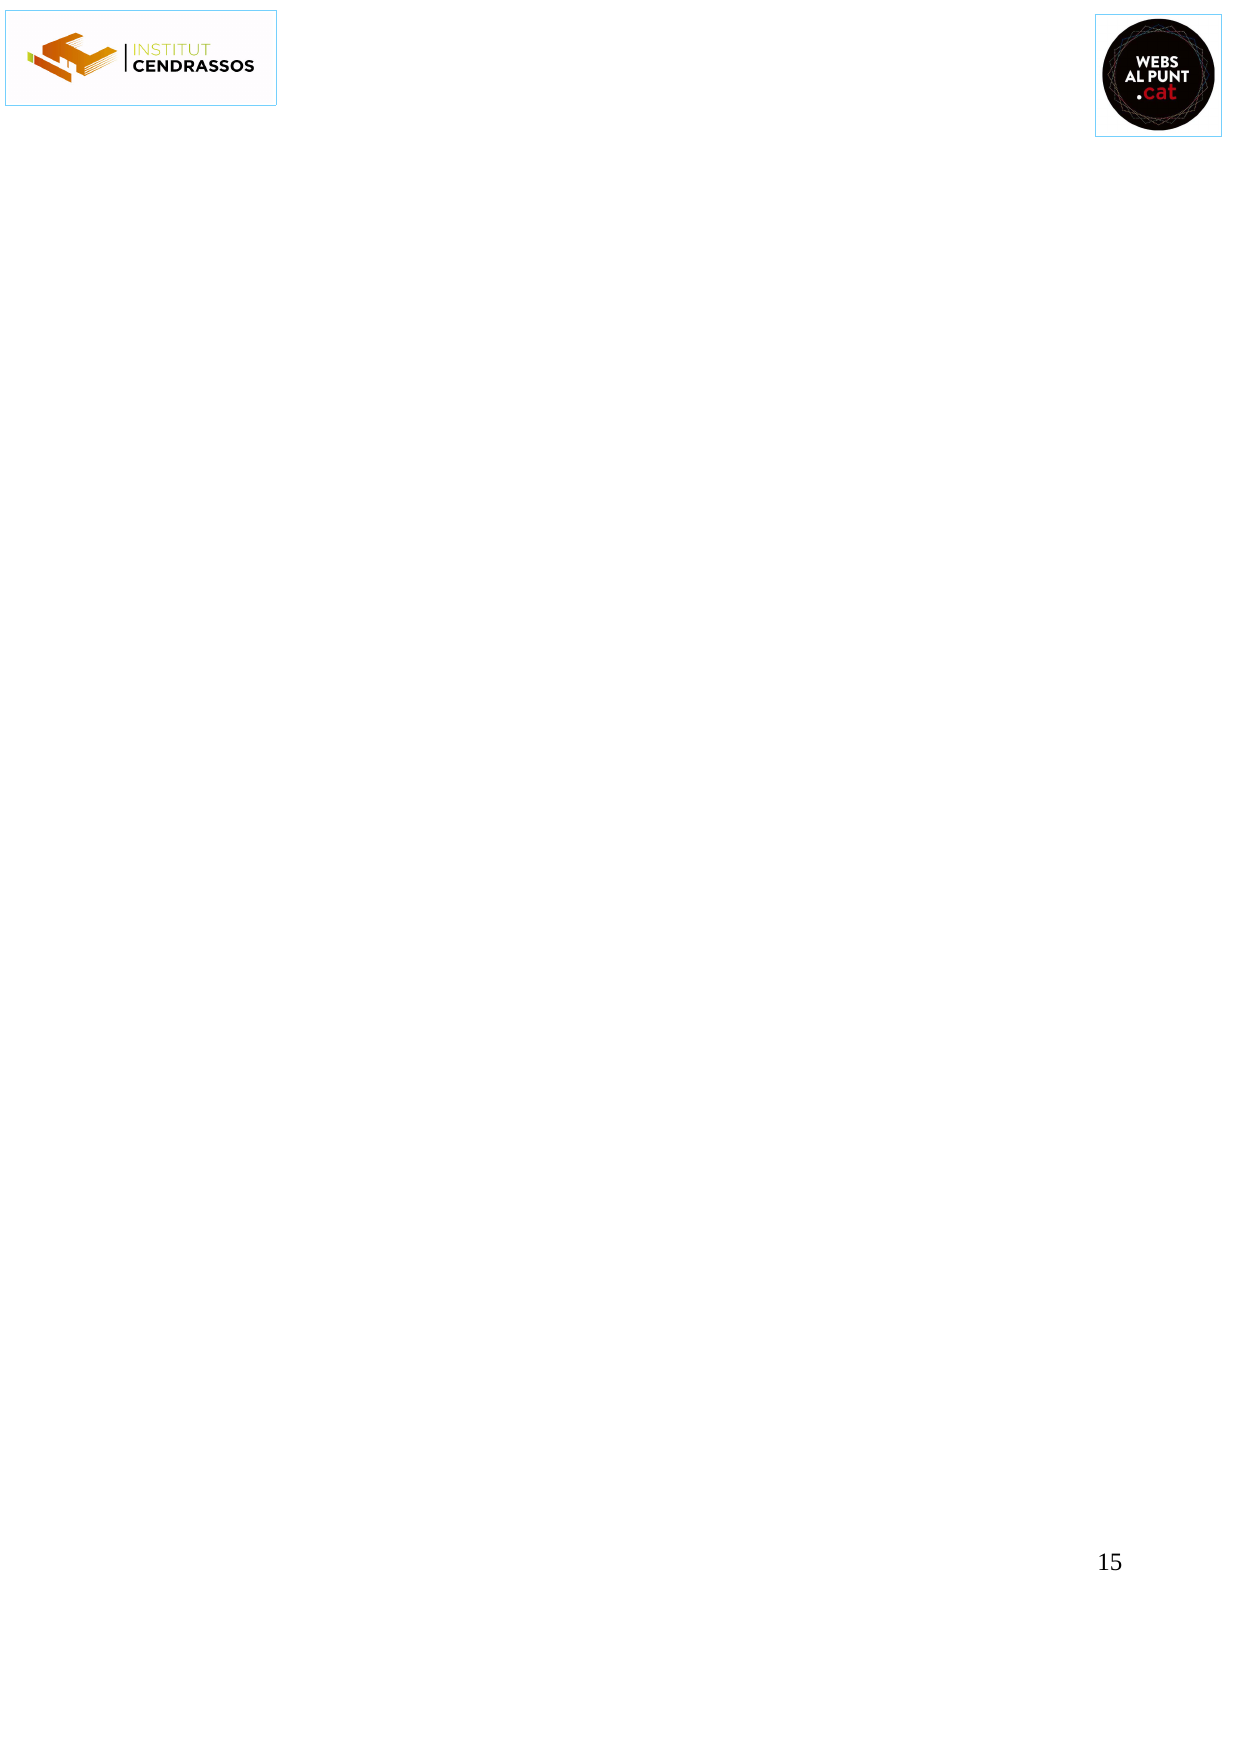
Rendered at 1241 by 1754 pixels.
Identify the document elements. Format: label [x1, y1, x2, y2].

picture [8, 13, 273, 103]
picture [1097, 17, 1219, 133]
